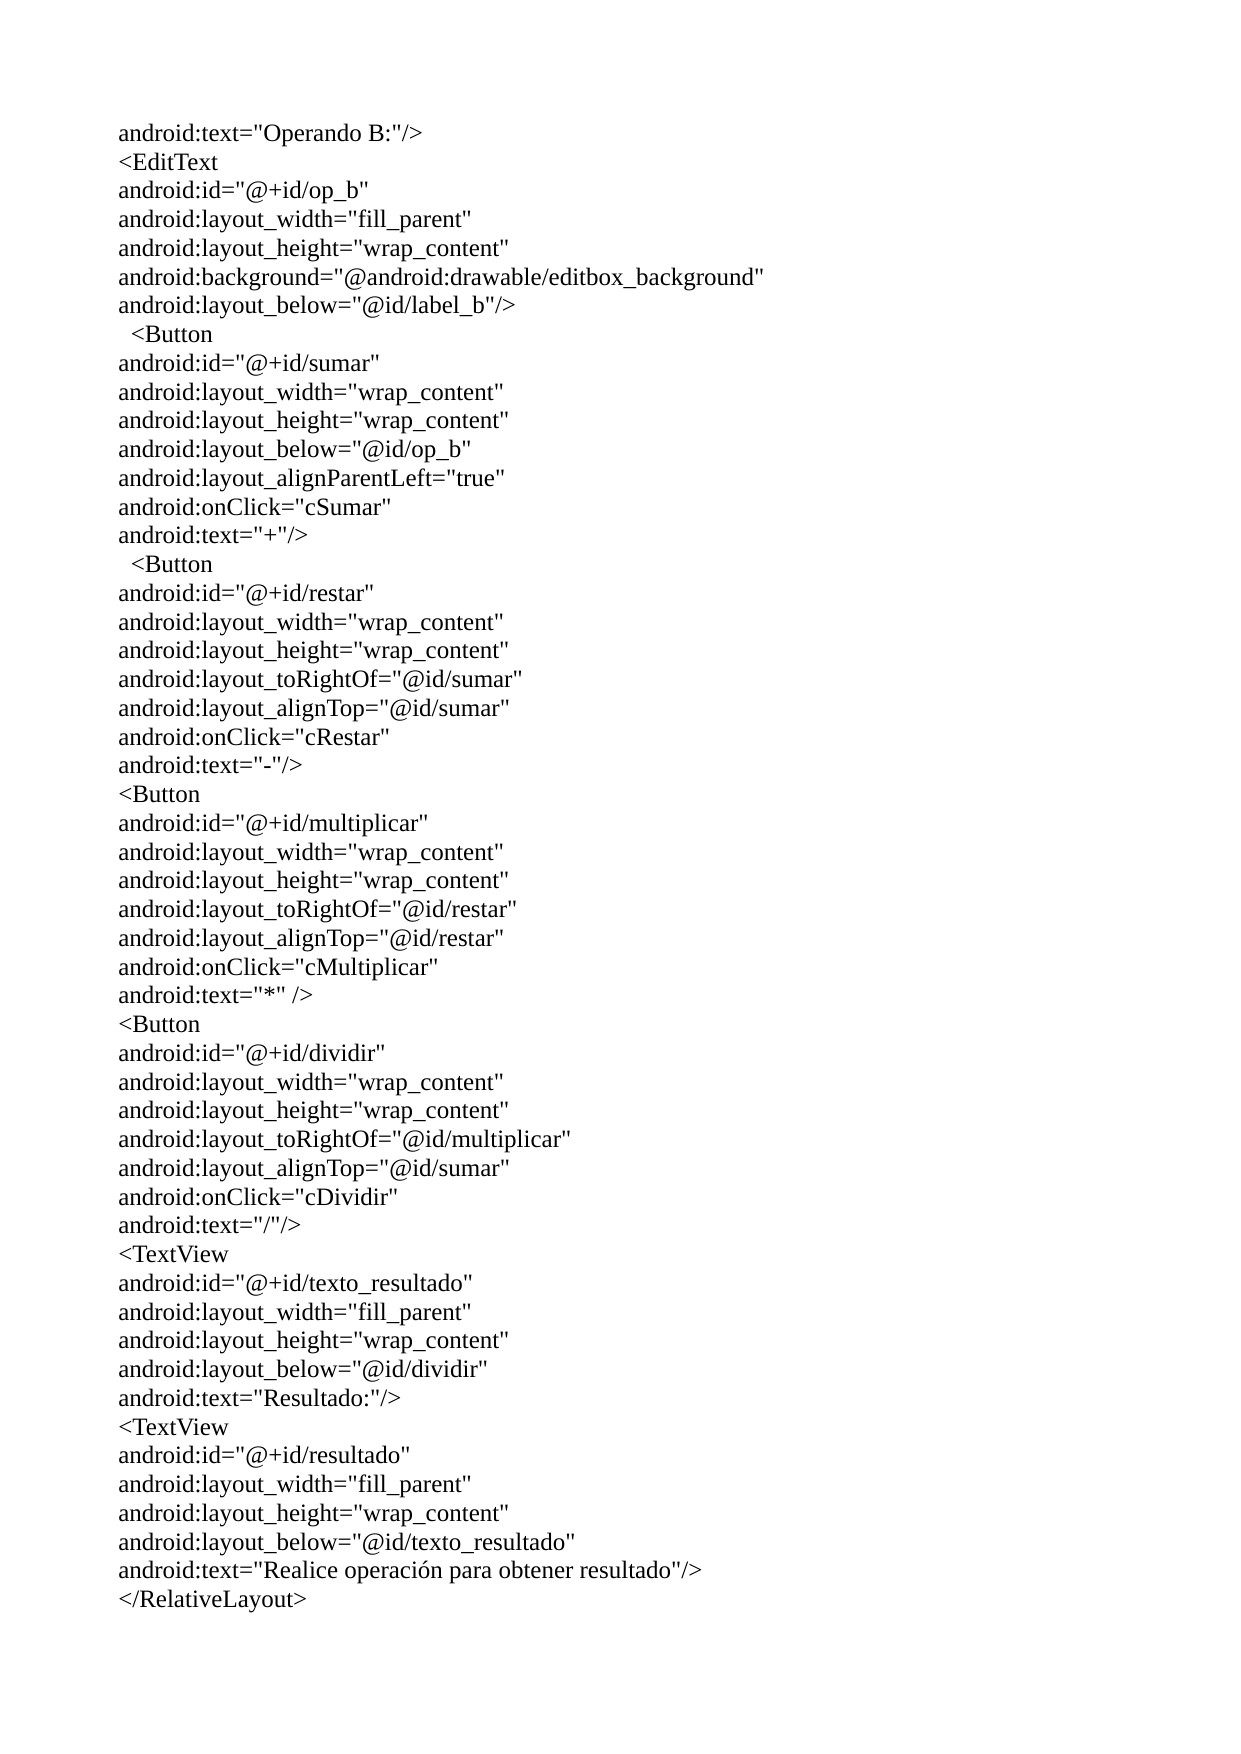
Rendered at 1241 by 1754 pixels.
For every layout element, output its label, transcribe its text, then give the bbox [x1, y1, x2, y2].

text android:text="-"/> [118, 751, 1122, 779]
text android:id="@+id/op_b" [118, 176, 1122, 204]
text android:layout_alignTop="@id/sumar" [118, 1153, 1122, 1182]
text android:layout_height="wrap_content" [118, 636, 1122, 664]
text android:text="+"/> [118, 521, 1122, 549]
text android:onClick="cRestar" [118, 722, 1122, 751]
text android:layout_toRightOf="@id/multiplicar" [118, 1124, 1122, 1153]
text android:layout_height="wrap_content" [118, 1498, 1122, 1527]
text android:id="@+id/restar" [118, 578, 1122, 607]
text android:layout_below="@id/label_b"/> [118, 291, 1122, 319]
text android:layout_width="wrap_content" [118, 607, 1122, 636]
text android:layout_width="wrap_content" [118, 377, 1122, 406]
text android:id="@+id/resultado" [118, 1441, 1122, 1469]
text android:id="@+id/texto_resultado" [118, 1268, 1122, 1297]
text android:layout_below="@id/dividir" [118, 1354, 1122, 1383]
text <TextView [118, 1412, 1122, 1441]
text android:layout_width="fill_parent" [118, 1469, 1122, 1498]
text <TextView [118, 1239, 1122, 1268]
text android:text="*" /> [118, 981, 1122, 1009]
text <EditText [118, 147, 1122, 176]
text <Button [118, 779, 1122, 808]
text android:layout_height="wrap_content" [118, 1326, 1122, 1354]
text android:layout_width="wrap_content" [118, 837, 1122, 866]
text android:layout_height="wrap_content" [118, 866, 1122, 894]
text android:id="@+id/dividir" [118, 1038, 1122, 1067]
text android:text="Operando B:"/> [118, 118, 1122, 147]
text android:id="@+id/sumar" [118, 348, 1122, 377]
text android:onClick="cDividir" [118, 1182, 1122, 1211]
text android:layout_below="@id/texto_resultado" [118, 1527, 1122, 1556]
text android:text="Resultado:"/> [118, 1383, 1122, 1412]
text android:layout_alignTop="@id/restar" [118, 923, 1122, 952]
text android:layout_alignParentLeft="true" [118, 463, 1122, 492]
text android:text="Realice operación para obtener resultado"/> [118, 1556, 1122, 1584]
text <Button [118, 1009, 1122, 1038]
text android:layout_below="@id/op_b" [118, 434, 1122, 463]
text android:layout_toRightOf="@id/sumar" [118, 664, 1122, 693]
text android:layout_width="wrap_content" [118, 1067, 1122, 1096]
text <Button [118, 549, 1122, 578]
text android:layout_height="wrap_content" [118, 233, 1122, 262]
text <Button [118, 319, 1122, 348]
text android:onClick="cMultiplicar" [118, 952, 1122, 981]
text android:layout_toRightOf="@id/restar" [118, 894, 1122, 923]
text android:layout_width="fill_parent" [118, 1297, 1122, 1326]
text android:layout_alignTop="@id/sumar" [118, 693, 1122, 722]
text </RelativeLayout> [118, 1584, 1122, 1613]
text android:text="/"/> [118, 1211, 1122, 1239]
text android:layout_width="fill_parent" [118, 204, 1122, 233]
text android:layout_height="wrap_content" [118, 406, 1122, 434]
text android:onClick="cSumar" [118, 492, 1122, 521]
text android:id="@+id/multiplicar" [118, 808, 1122, 837]
text android:layout_height="wrap_content" [118, 1096, 1122, 1124]
text android:background="@android:drawable/editbox_background" [118, 262, 1122, 291]
